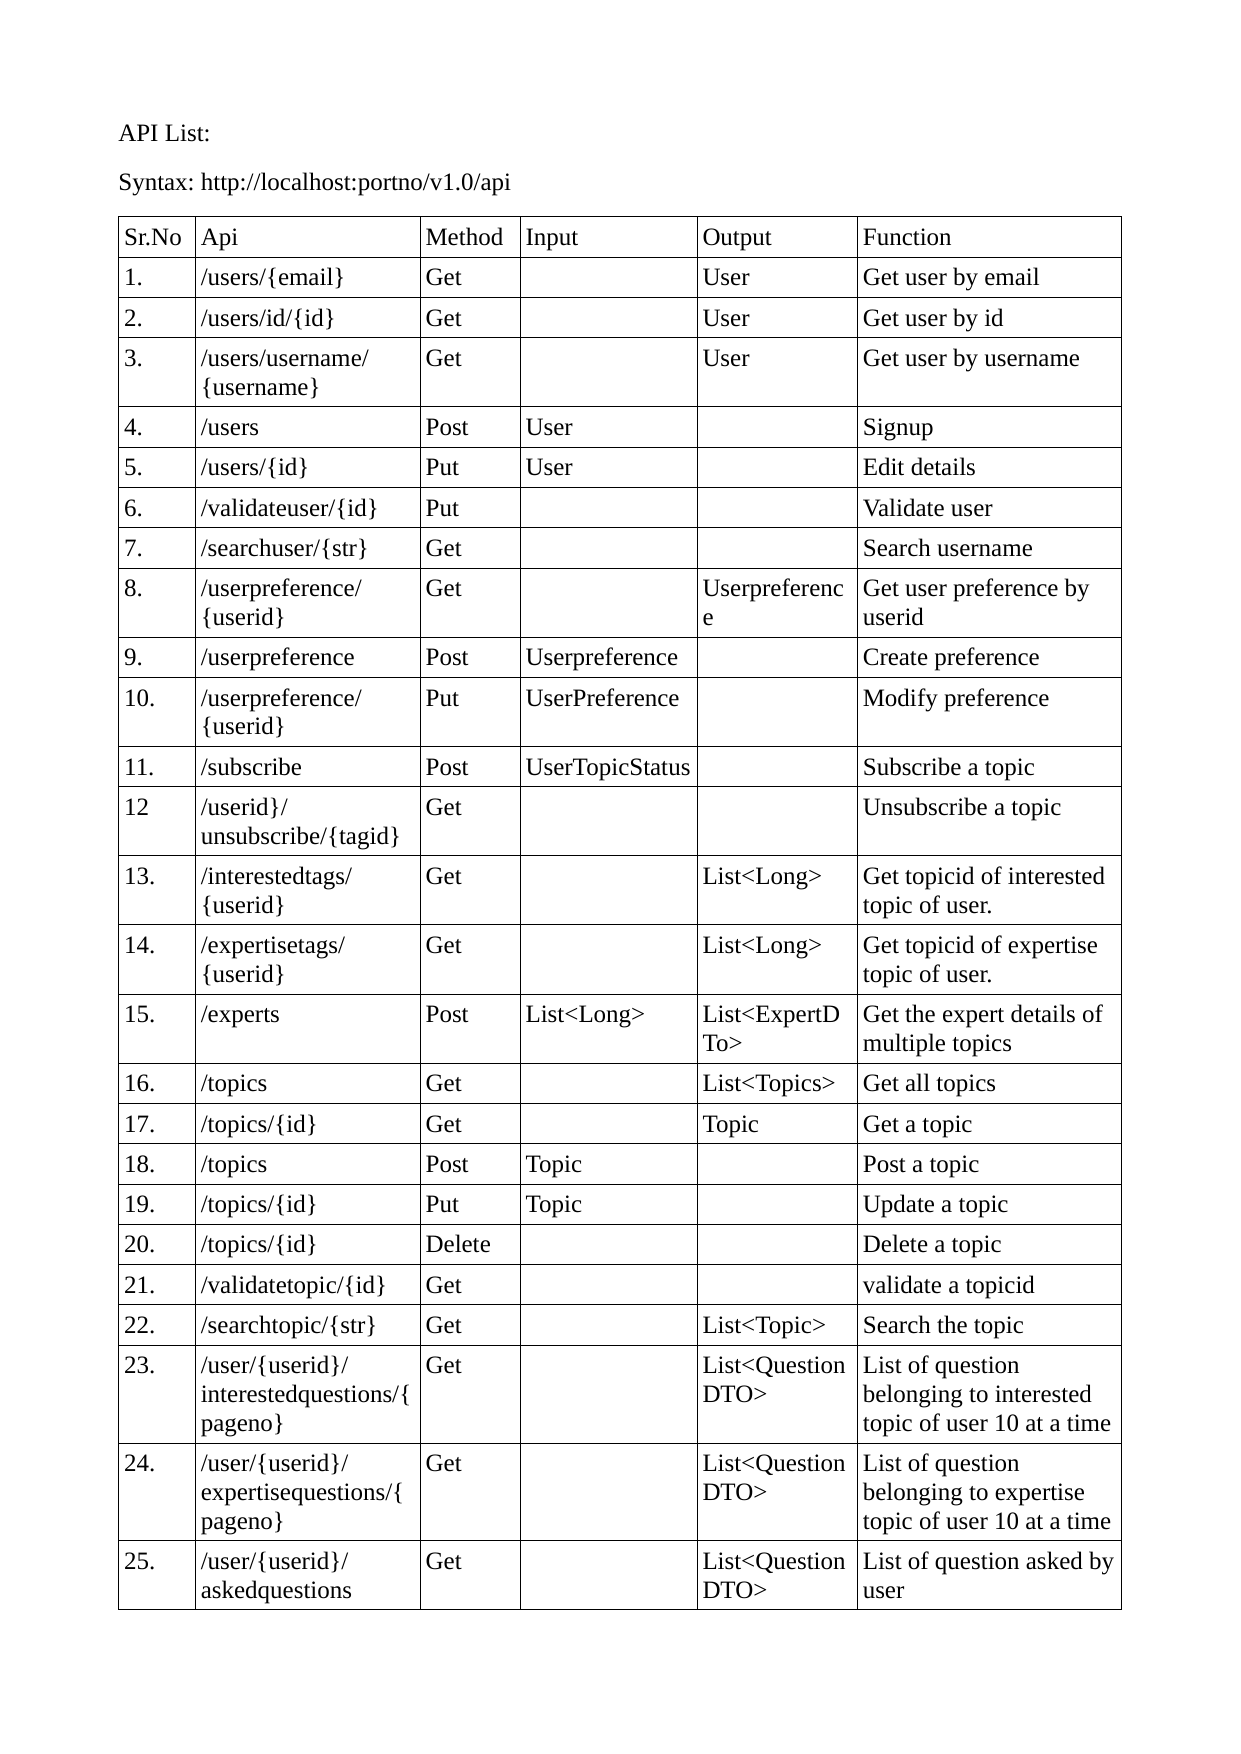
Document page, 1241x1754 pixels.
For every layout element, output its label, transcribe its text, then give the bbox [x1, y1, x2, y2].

table_cell [521, 1305, 697, 1345]
table_cell 17. [119, 1104, 195, 1143]
table_cell [698, 448, 857, 487]
table_cell Post a topic [858, 1144, 1121, 1183]
table_cell UserPreference [521, 678, 697, 746]
table_cell [521, 856, 697, 924]
table_cell [521, 338, 697, 406]
table_cell /user/{userid}/ askedquestions [196, 1541, 420, 1609]
table_cell [698, 528, 857, 567]
table_cell User [521, 407, 697, 447]
table_cell List<QuestionDTO> [698, 1346, 857, 1442]
table_cell /searchuser/{str} [196, 528, 420, 567]
table_cell Get [421, 1064, 520, 1103]
table_cell Get [421, 1265, 520, 1304]
table_cell Get user by id [858, 298, 1121, 337]
table_cell User [698, 338, 857, 406]
table_cell Post [421, 1144, 520, 1183]
table_cell Unsubscribe a topic [858, 787, 1121, 855]
table_cell List<Long> [698, 856, 857, 924]
table_cell /topics/{id} [196, 1185, 420, 1224]
table_cell 5. [119, 448, 195, 487]
table_cell 11. [119, 747, 195, 786]
table_cell 22. [119, 1305, 195, 1345]
table_cell /validateuser/{id} [196, 488, 420, 527]
table_cell 19. [119, 1185, 195, 1224]
table_cell /searchtopic/{str} [196, 1305, 420, 1345]
table_cell Get [421, 1444, 520, 1540]
table_cell Get topicid of expertise topic of user. [858, 925, 1121, 993]
table_cell [521, 1541, 697, 1609]
table_cell Get [421, 856, 520, 924]
table_cell Get [421, 298, 520, 337]
table_cell Get [421, 925, 520, 993]
table_cell Signup [858, 407, 1121, 447]
table_cell [698, 407, 857, 447]
table_cell List<Long> [521, 995, 697, 1062]
table_cell /subscribe [196, 747, 420, 786]
table_header Input [521, 217, 697, 257]
table_cell /expertisetags/{userid} [196, 925, 420, 993]
table_cell 14. [119, 925, 195, 993]
table_cell Delete [421, 1225, 520, 1264]
table_cell [698, 488, 857, 527]
table_cell [521, 1265, 697, 1304]
table_cell [698, 747, 857, 786]
table_cell 15. [119, 995, 195, 1062]
table_header Output [698, 217, 857, 257]
table_cell Get [421, 787, 520, 855]
table_cell 4. [119, 407, 195, 447]
table_cell [698, 638, 857, 677]
table_cell 24. [119, 1444, 195, 1540]
table_cell Get [421, 528, 520, 567]
table_cell Delete a topic [858, 1225, 1121, 1264]
table_cell /userpreference [196, 638, 420, 677]
table_cell 16. [119, 1064, 195, 1103]
table_cell [521, 1104, 697, 1143]
table_cell [698, 1265, 857, 1304]
table_cell List<QuestionDTO> [698, 1541, 857, 1609]
table_cell List<QuestionDTO> [698, 1444, 857, 1540]
table_cell /users/id/{id} [196, 298, 420, 337]
table_cell 10. [119, 678, 195, 746]
table_header Method [421, 217, 520, 257]
table_cell [521, 1064, 697, 1103]
table_cell Modify preference [858, 678, 1121, 746]
table_cell [521, 787, 697, 855]
table_cell Get topicid of interested topic of user. [858, 856, 1121, 924]
table_cell 25. [119, 1541, 195, 1609]
table_cell /users [196, 407, 420, 447]
table_cell List<ExpertDTo> [698, 995, 857, 1062]
table_cell /topics/{id} [196, 1104, 420, 1143]
table_cell Validate user [858, 488, 1121, 527]
table_cell [521, 925, 697, 993]
table_cell 3. [119, 338, 195, 406]
table_cell Get [421, 569, 520, 637]
table_cell /topics [196, 1144, 420, 1183]
table_cell Get [421, 1305, 520, 1345]
table_cell List<Long> [698, 925, 857, 993]
table_header Function [858, 217, 1121, 257]
table_cell [521, 1444, 697, 1540]
table_cell Get the expert details of multiple topics [858, 995, 1121, 1062]
table_cell User [698, 258, 857, 297]
text Syntax: http://localhost:portno/v1.0/api [118, 167, 1122, 196]
table_cell /userpreference/{userid} [196, 678, 420, 746]
table_cell [698, 1185, 857, 1224]
table_cell 12 [119, 787, 195, 855]
table_cell 8. [119, 569, 195, 637]
table_cell Put [421, 488, 520, 527]
table_cell Put [421, 678, 520, 746]
table_cell /experts [196, 995, 420, 1062]
table_cell Get [421, 1104, 520, 1143]
table_cell 9. [119, 638, 195, 677]
table_cell Post [421, 407, 520, 447]
table_cell 6. [119, 488, 195, 527]
table_cell [698, 787, 857, 855]
text API List: [118, 118, 1122, 147]
table_cell Get user by username [858, 338, 1121, 406]
table_cell 13. [119, 856, 195, 924]
table_cell /user/{userid}/ expertisequestions/{pageno} [196, 1444, 420, 1540]
table_cell /topics/{id} [196, 1225, 420, 1264]
table_cell Topic [521, 1185, 697, 1224]
table_cell /topics [196, 1064, 420, 1103]
table_cell UserTopicStatus [521, 747, 697, 786]
table_cell /userid}/unsubscribe/{tagid} [196, 787, 420, 855]
table_cell User [521, 448, 697, 487]
table_cell [521, 488, 697, 527]
table_cell Create preference [858, 638, 1121, 677]
table_cell List<Topic> [698, 1305, 857, 1345]
table_cell Search username [858, 528, 1121, 567]
table_header Api [196, 217, 420, 257]
table_cell 1. [119, 258, 195, 297]
table_cell /users/{email} [196, 258, 420, 297]
table_cell [698, 678, 857, 746]
table_cell /interestedtags/{userid} [196, 856, 420, 924]
table_cell List of question asked by user [858, 1541, 1121, 1609]
table_cell [521, 298, 697, 337]
table_cell List<Topics> [698, 1064, 857, 1103]
table_header Sr.No [119, 217, 195, 257]
table_cell 18. [119, 1144, 195, 1183]
table_cell List of question belonging to expertise topic of user 10 at a time [858, 1444, 1121, 1540]
table_cell Put [421, 1185, 520, 1224]
table_cell [698, 1144, 857, 1183]
table_cell [521, 528, 697, 567]
table_cell Update a topic [858, 1185, 1121, 1224]
table_cell Post [421, 747, 520, 786]
table_cell /user/{userid}/ interestedquestions/{pageno} [196, 1346, 420, 1442]
table_cell Subscribe a topic [858, 747, 1121, 786]
table_cell Get all topics [858, 1064, 1121, 1103]
table_cell [698, 1225, 857, 1264]
table_cell 2. [119, 298, 195, 337]
table_cell Get a topic [858, 1104, 1121, 1143]
table_cell Userpreference [698, 569, 857, 637]
table_cell 21. [119, 1265, 195, 1304]
table_cell Get user preference by userid [858, 569, 1121, 637]
table_cell Userpreference [521, 638, 697, 677]
table_cell Get [421, 1346, 520, 1442]
table_cell Post [421, 638, 520, 677]
table_cell /userpreference/{userid} [196, 569, 420, 637]
table_cell Get [421, 338, 520, 406]
table_cell [521, 1346, 697, 1442]
table_cell 7. [119, 528, 195, 567]
table_cell /users/{id} [196, 448, 420, 487]
table_cell [521, 569, 697, 637]
table_cell /users/username/{username} [196, 338, 420, 406]
table_cell [521, 258, 697, 297]
table_cell validate a topicid [858, 1265, 1121, 1304]
table_cell List of question belonging to interested topic of user 10 at a time [858, 1346, 1121, 1442]
table_cell 20. [119, 1225, 195, 1264]
table_cell Topic [521, 1144, 697, 1183]
table_cell User [698, 298, 857, 337]
table_cell 23. [119, 1346, 195, 1442]
table_cell Get user by email [858, 258, 1121, 297]
table_cell Search the topic [858, 1305, 1121, 1345]
table_cell [521, 1225, 697, 1264]
table_cell Get [421, 258, 520, 297]
table_cell Post [421, 995, 520, 1062]
table_cell /validatetopic/{id} [196, 1265, 420, 1304]
table_cell Edit details [858, 448, 1121, 487]
table_cell Put [421, 448, 520, 487]
table_cell Topic [698, 1104, 857, 1143]
table_cell Get [421, 1541, 520, 1609]
